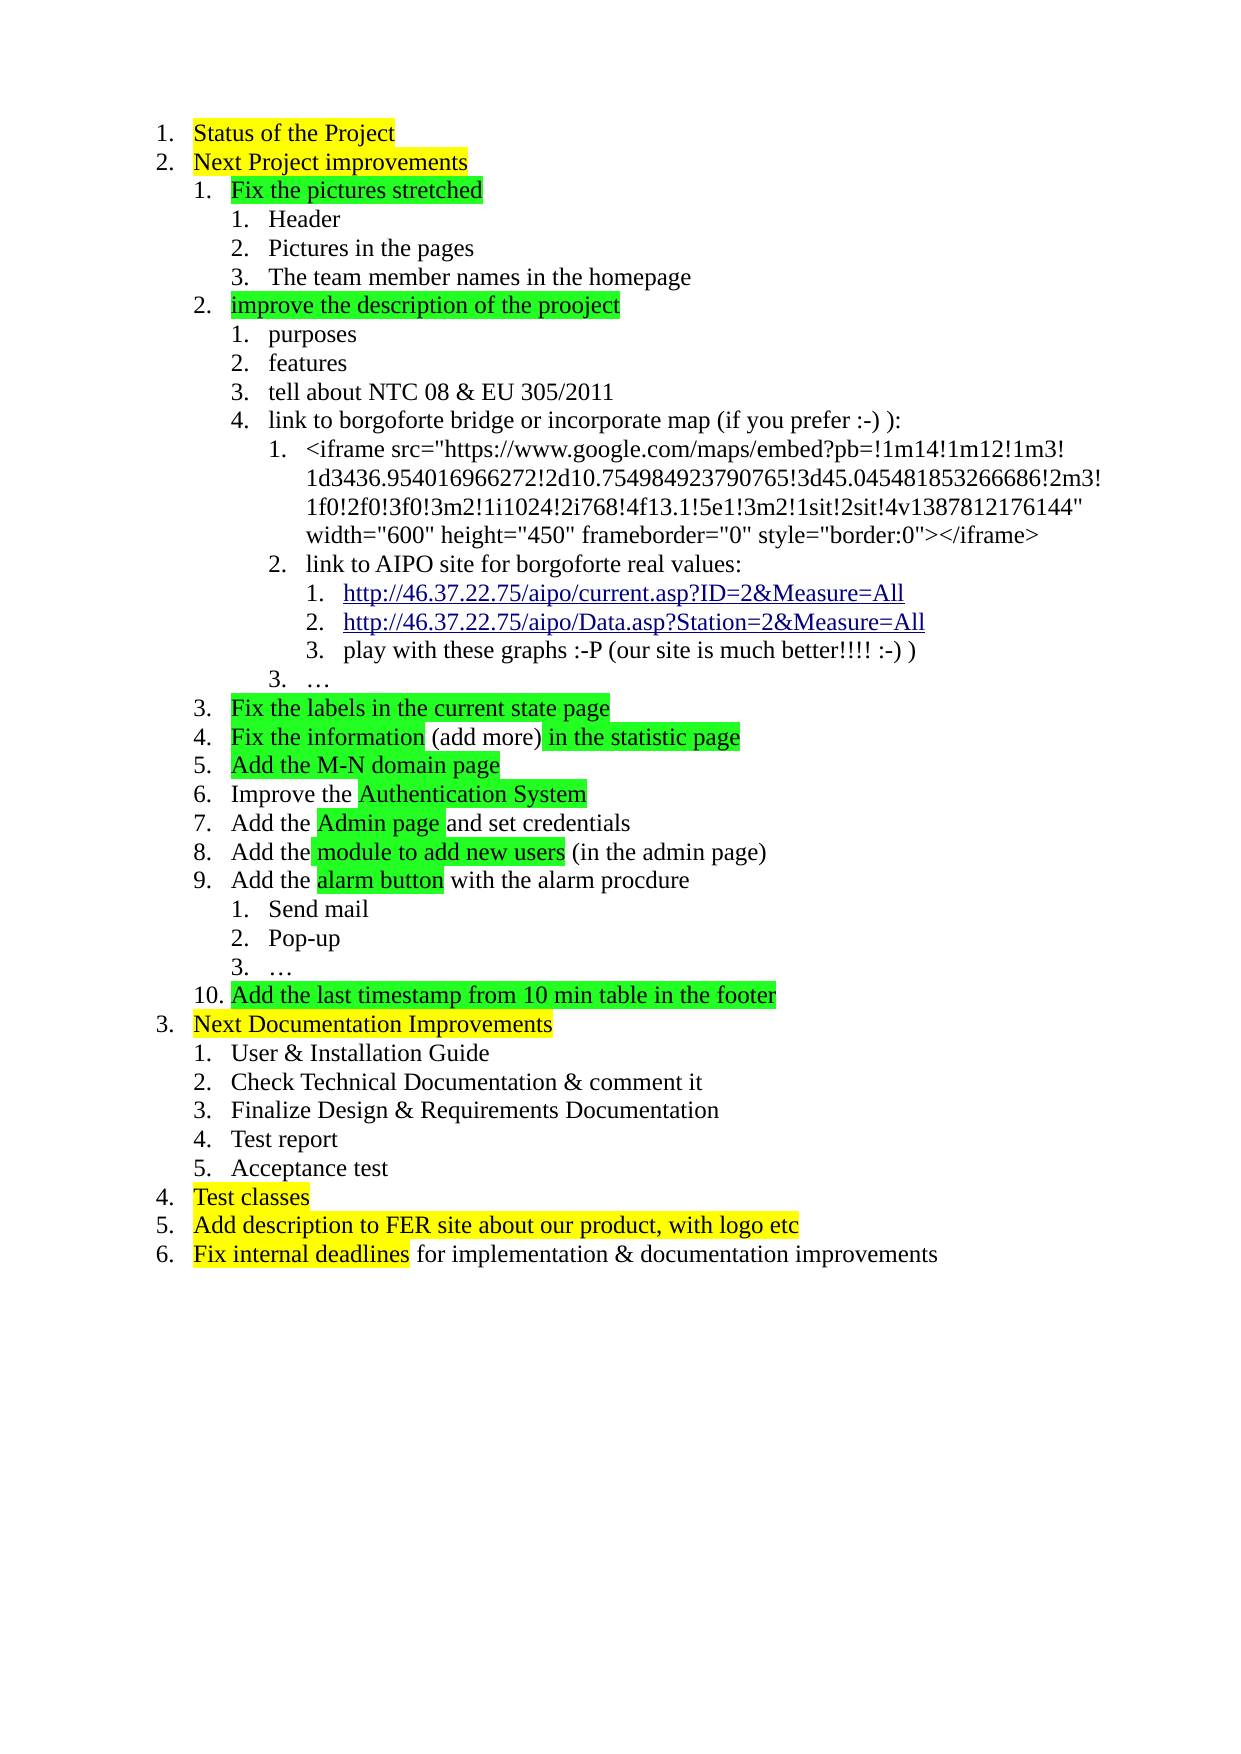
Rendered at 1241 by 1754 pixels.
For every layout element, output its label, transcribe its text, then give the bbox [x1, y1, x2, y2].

list http://46.37.22.75/aipo/current.asp?ID=2&Measure=All [306, 578, 1122, 607]
list improve the description of the prooject [193, 291, 1122, 319]
list Send mail [231, 894, 1122, 923]
list Test report [193, 1124, 1122, 1153]
list Check Technical Documentation & comment it [193, 1067, 1122, 1096]
list Fix the pictures stretched [193, 176, 1122, 204]
list Test classes [156, 1182, 1122, 1211]
list Next Documentation Improvements [156, 1009, 1122, 1038]
list Add the Admin page and set credentials [193, 808, 1122, 837]
list Acceptance test [193, 1153, 1122, 1182]
list link to borgoforte bridge or incorporate map (if you prefer :-) ): [231, 406, 1122, 434]
list features [231, 348, 1122, 377]
list link to AIPO site for borgoforte real values: [268, 549, 1122, 578]
list <iframe src="https://www.google.com/maps/embed?pb=!1m14!1m12!1m3!1d3436.954016966272!2d10.754984923790765!3d45.045481853266686!2m3!1f0!2f0!3f0!3m2!1i1024!2i768!4f13.1!5e1!3m2!1sit!2sit!4v1387812176144" width="600" height="450" frameborder="0" style="border:0"></iframe> [268, 434, 1122, 549]
list Add the module to add new users (in the admin page) [193, 837, 1122, 866]
list … [268, 664, 1122, 693]
list purposes [231, 319, 1122, 348]
list Add the alarm button with the alarm procdure [193, 866, 1122, 894]
list … [231, 952, 1122, 981]
list Add description to FER site about our product, with logo etc [156, 1211, 1122, 1239]
list Fix internal deadlines for implementation & documentation improvements [156, 1239, 1122, 1268]
list http://46.37.22.75/aipo/Data.asp?Station=2&Measure=All [306, 607, 1122, 636]
list Improve the Authentication System [193, 779, 1122, 808]
list Fix the labels in the current state page [193, 693, 1122, 722]
list Pictures in the pages [231, 233, 1122, 262]
list Add the M-N domain page [193, 751, 1122, 779]
list The team member names in the homepage [231, 262, 1122, 291]
list tell about NTC 08 & EU 305/2011 [231, 377, 1122, 406]
list play with these graphs :-P (our site is much better!!!! :-) ) [306, 636, 1122, 664]
list Status of the Project [156, 118, 1122, 147]
list Next Project improvements [156, 147, 1122, 176]
list Pop-up [231, 923, 1122, 952]
list Add the last timestamp from 10 min table in the footer [193, 981, 1122, 1009]
list Finalize Design & Requirements Documentation [193, 1096, 1122, 1124]
list Fix the information (add more) in the statistic page [193, 722, 1122, 751]
list Header [231, 204, 1122, 233]
list User & Installation Guide [193, 1038, 1122, 1067]
